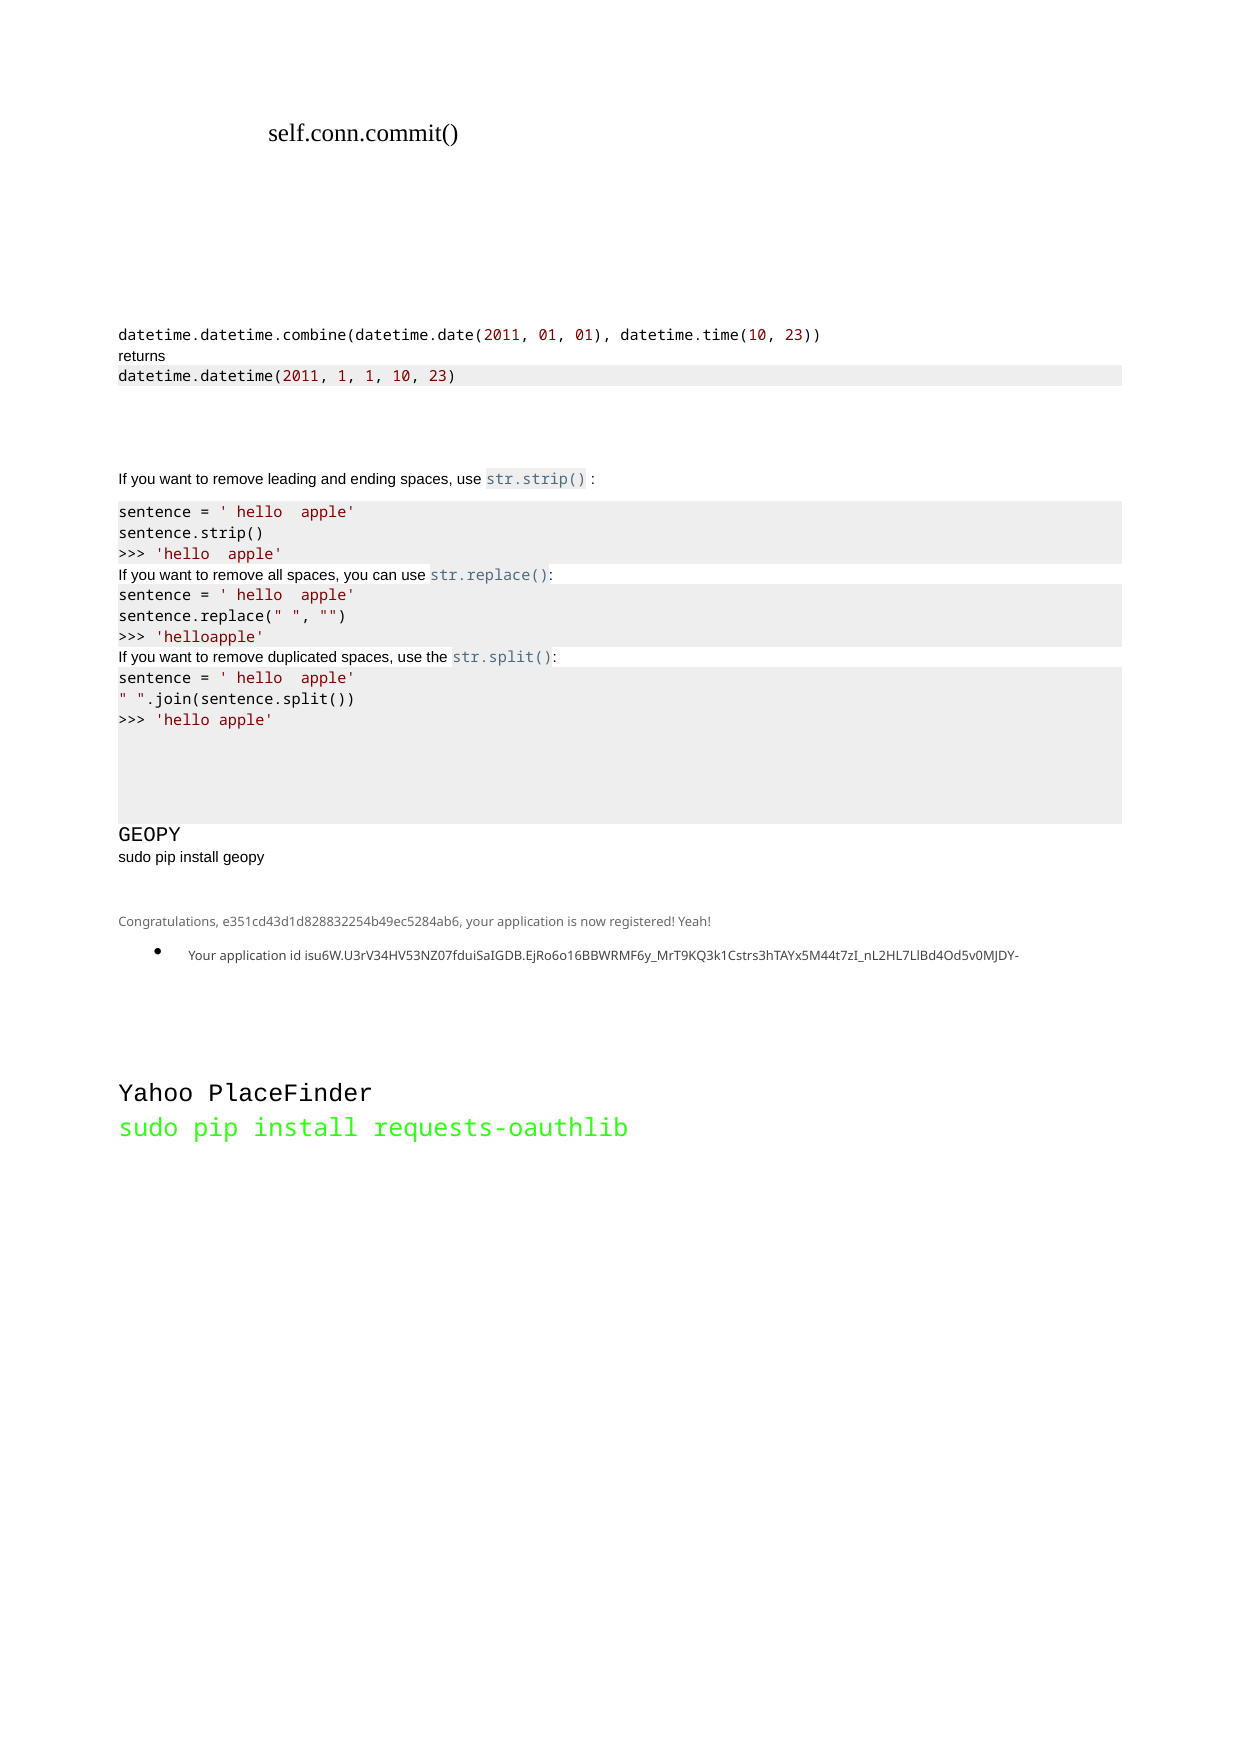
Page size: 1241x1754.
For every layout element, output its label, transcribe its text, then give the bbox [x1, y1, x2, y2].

text >>> 'hello apple' [118, 543, 1122, 564]
text sentence = ' hello apple' [118, 584, 1122, 605]
text " ".join(sentence.split()) [118, 688, 1122, 709]
text sentence = ' hello apple' [118, 667, 1122, 688]
text If you want to remove duplicated spaces, use the str.split(): [118, 647, 1122, 667]
text >>> 'hello apple' [118, 709, 1122, 729]
text Yahoo PlaceFinder [118, 1081, 1122, 1109]
text >>> 'helloapple' [118, 626, 1122, 647]
text self.conn.commit() [118, 118, 1122, 147]
text returns [118, 345, 1122, 365]
text sentence.replace(" ", "") [118, 605, 1122, 626]
list Your application id isu6W.U3rV34HV53NZ07fduiSaIGDB.EjRo6o16BBWRMF6y_MrT9KQ3k1Cstrs3hTAYx5M44t7zI_nL2HL7LlBd4Od5v0MJDY- [118, 943, 1122, 965]
text If you want to remove all spaces, you can use str.replace(): [118, 564, 1122, 584]
text sudo pip install requests-oauthlib [118, 1109, 1122, 1143]
text GEOPY [118, 824, 1122, 848]
text sentence.strip() [118, 522, 1122, 543]
text datetime.datetime.combine(datetime.date(2011, 01, 01), datetime.time(10, 23)) [118, 324, 1122, 345]
text sentence = ' hello apple' [118, 501, 1122, 522]
text sudo pip install geopy [118, 848, 1122, 865]
text datetime.datetime(2011, 1, 1, 10, 23) [118, 365, 1122, 386]
text Congratulations, e351cd43d1d828832254b49ec5284ab6, your application is now registered! Yeah! [118, 912, 1122, 930]
text If you want to remove leading and ending spaces, use str.strip() : [118, 468, 1122, 489]
